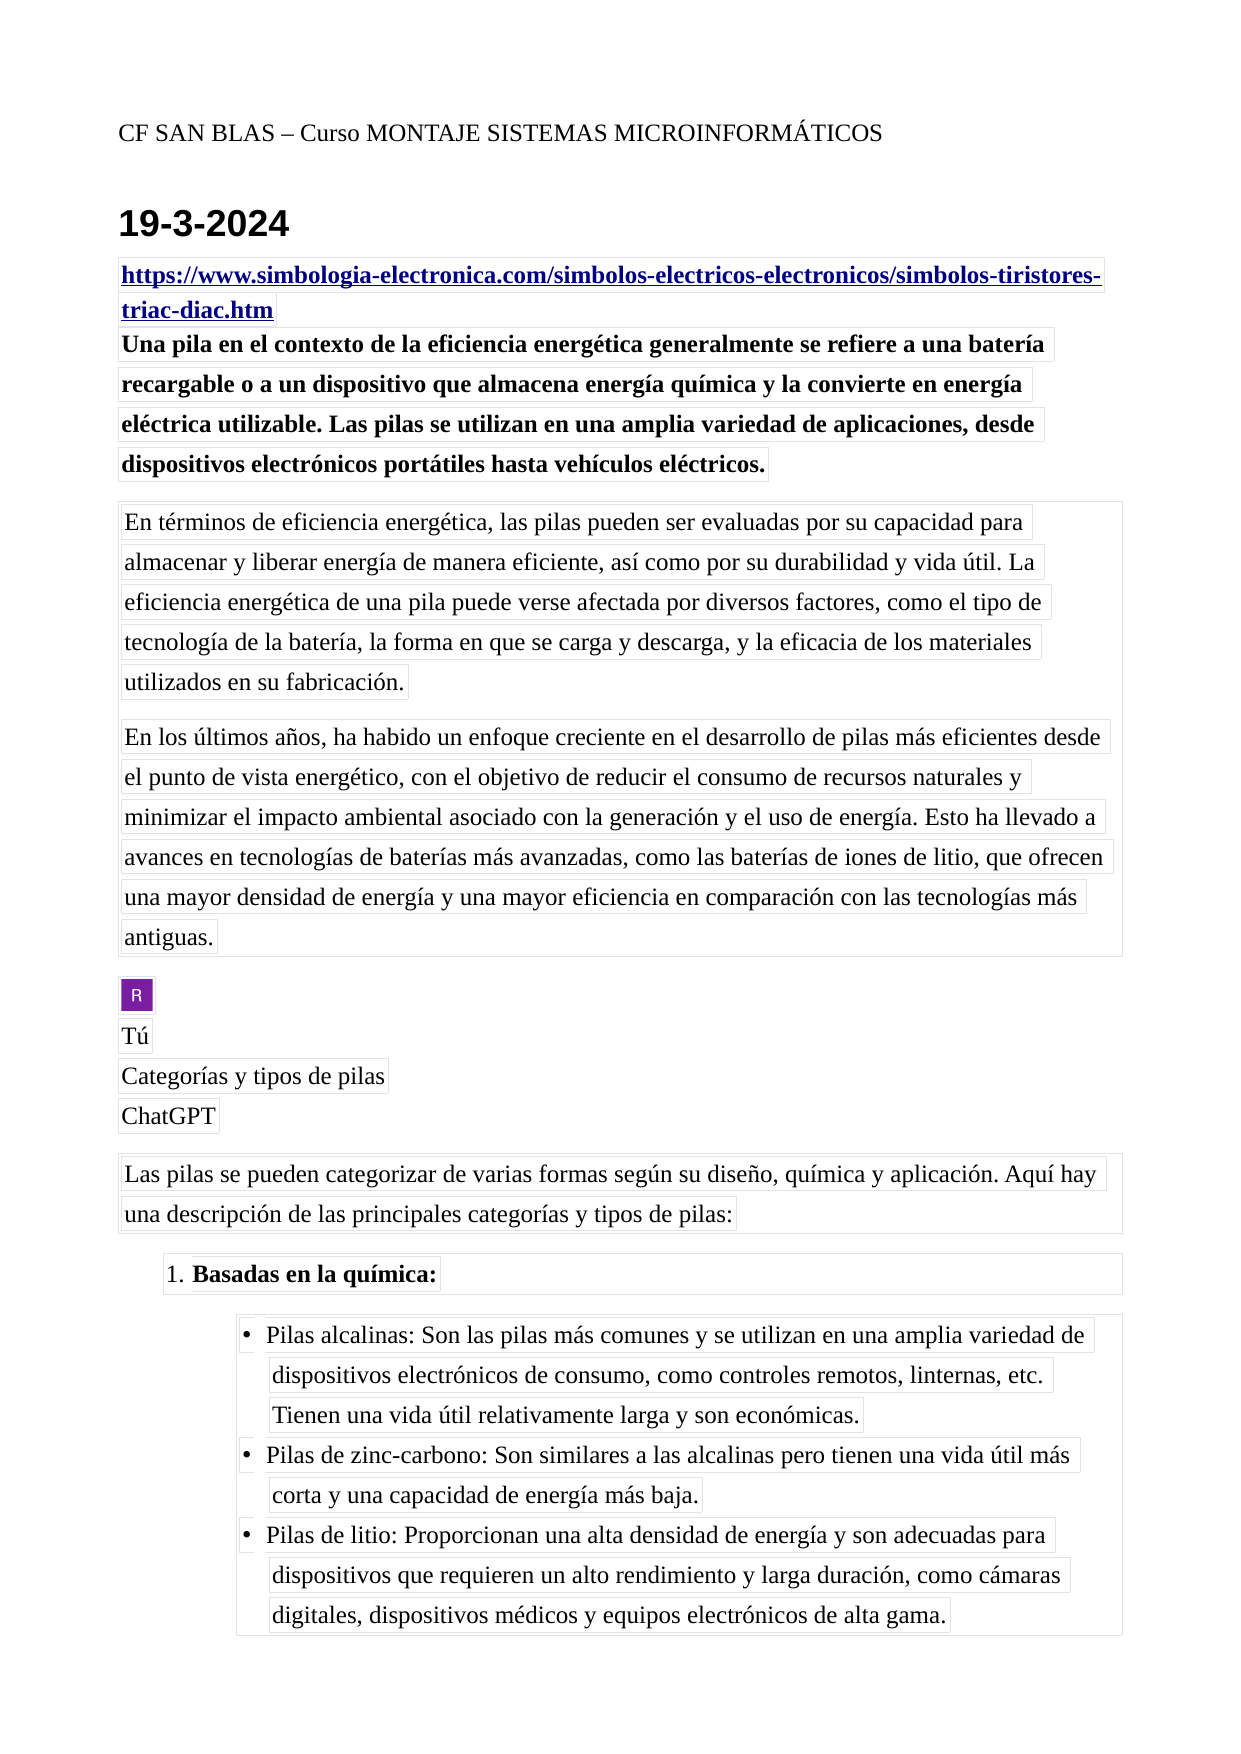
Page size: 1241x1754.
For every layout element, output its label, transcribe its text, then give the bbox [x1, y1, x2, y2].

text [220, 1098, 1122, 1133]
text [153, 1018, 1122, 1053]
text ChatGPT [119, 1099, 219, 1133]
text https://www.simbologia-electronica.com/simbolos-electricos-electronicos/simbolos-tiristores-triac-diac.htm [119, 258, 1104, 292]
text Las pilas se pueden categorizar de varias formas según su diseño, química y aplicación. Aquí hay una descripción de las principales categorías y tipos de pilas: [119, 1154, 1122, 1233]
list Basadas en la química: [164, 1254, 1122, 1294]
list Pilas de litio: Proporcionan una alta densidad de energía y son adecuadas para dispositivos que requieren un alto rendimiento y larga duración, como cámaras digitales, dispositivos médicos y equipos electrónicos de alta gama. [237, 1514, 1122, 1635]
text En términos de eficiencia energética, las pilas pueden ser evaluadas por su capacidad para almacenar y liberar energía de manera eficiente, así como por su durabilidad y vida útil. La eficiencia energética de una pila puede verse afectada por diversos factores, como el tipo de tecnología de la batería, la forma en que se carga y descarga, y la eficacia de los materiales utilizados en su fabricación. [119, 502, 1122, 699]
list Pilas de zinc-carbono: Son similares a las alcalinas pero tienen una vida útil más corta y una capacidad de energía más baja. [237, 1434, 1122, 1512]
picture [121, 979, 153, 1011]
subtitle 19-3-2024 [118, 201, 1122, 244]
text Tú [119, 1019, 152, 1053]
text En los últimos años, ha habido un enfoque creciente en el desarrollo de pilas más eficientes desde el punto de vista energético, con el objetivo de reducir el consumo de recursos naturales y minimizar el impacto ambiental asociado con la generación y el uso de energía. Esto ha llevado a avances en tecnologías de baterías más avanzadas, como las baterías de iones de litio, que ofrecen una mayor densidad de energía y una mayor eficiencia en comparación con las tecnologías más antiguas. [119, 716, 1122, 956]
text Categorías y tipos de pilas [119, 1059, 388, 1093]
text [389, 1058, 1122, 1093]
text https://www.simbologia-electronica.com/simbolos-electricos-electronicos/simbolos-tiristores-triac-diac.htm [119, 293, 276, 326]
text https://www.simbologia-electronica.com/simbolos-electricos-electronicos/simbolos-tiristores-triac-diac.htm [277, 257, 1122, 327]
list Pilas alcalinas: Son las pilas más comunes y se utilizan en una amplia variedad de dispositivos electrónicos de consumo, como controles remotos, linternas, etc. Tienen una vida útil relativamente larga y son económicas. [237, 1315, 1122, 1432]
text Una pila en el contexto de la eficiencia energética generalmente se refiere a una batería recargable o a un dispositivo que almacena energía química y la convierte en energía eléctrica utilizable. Las pilas se utilizan en una amplia variedad de aplicaciones, desde dispositivos electrónicos portátiles hasta vehículos eléctricos. [118, 327, 1122, 481]
